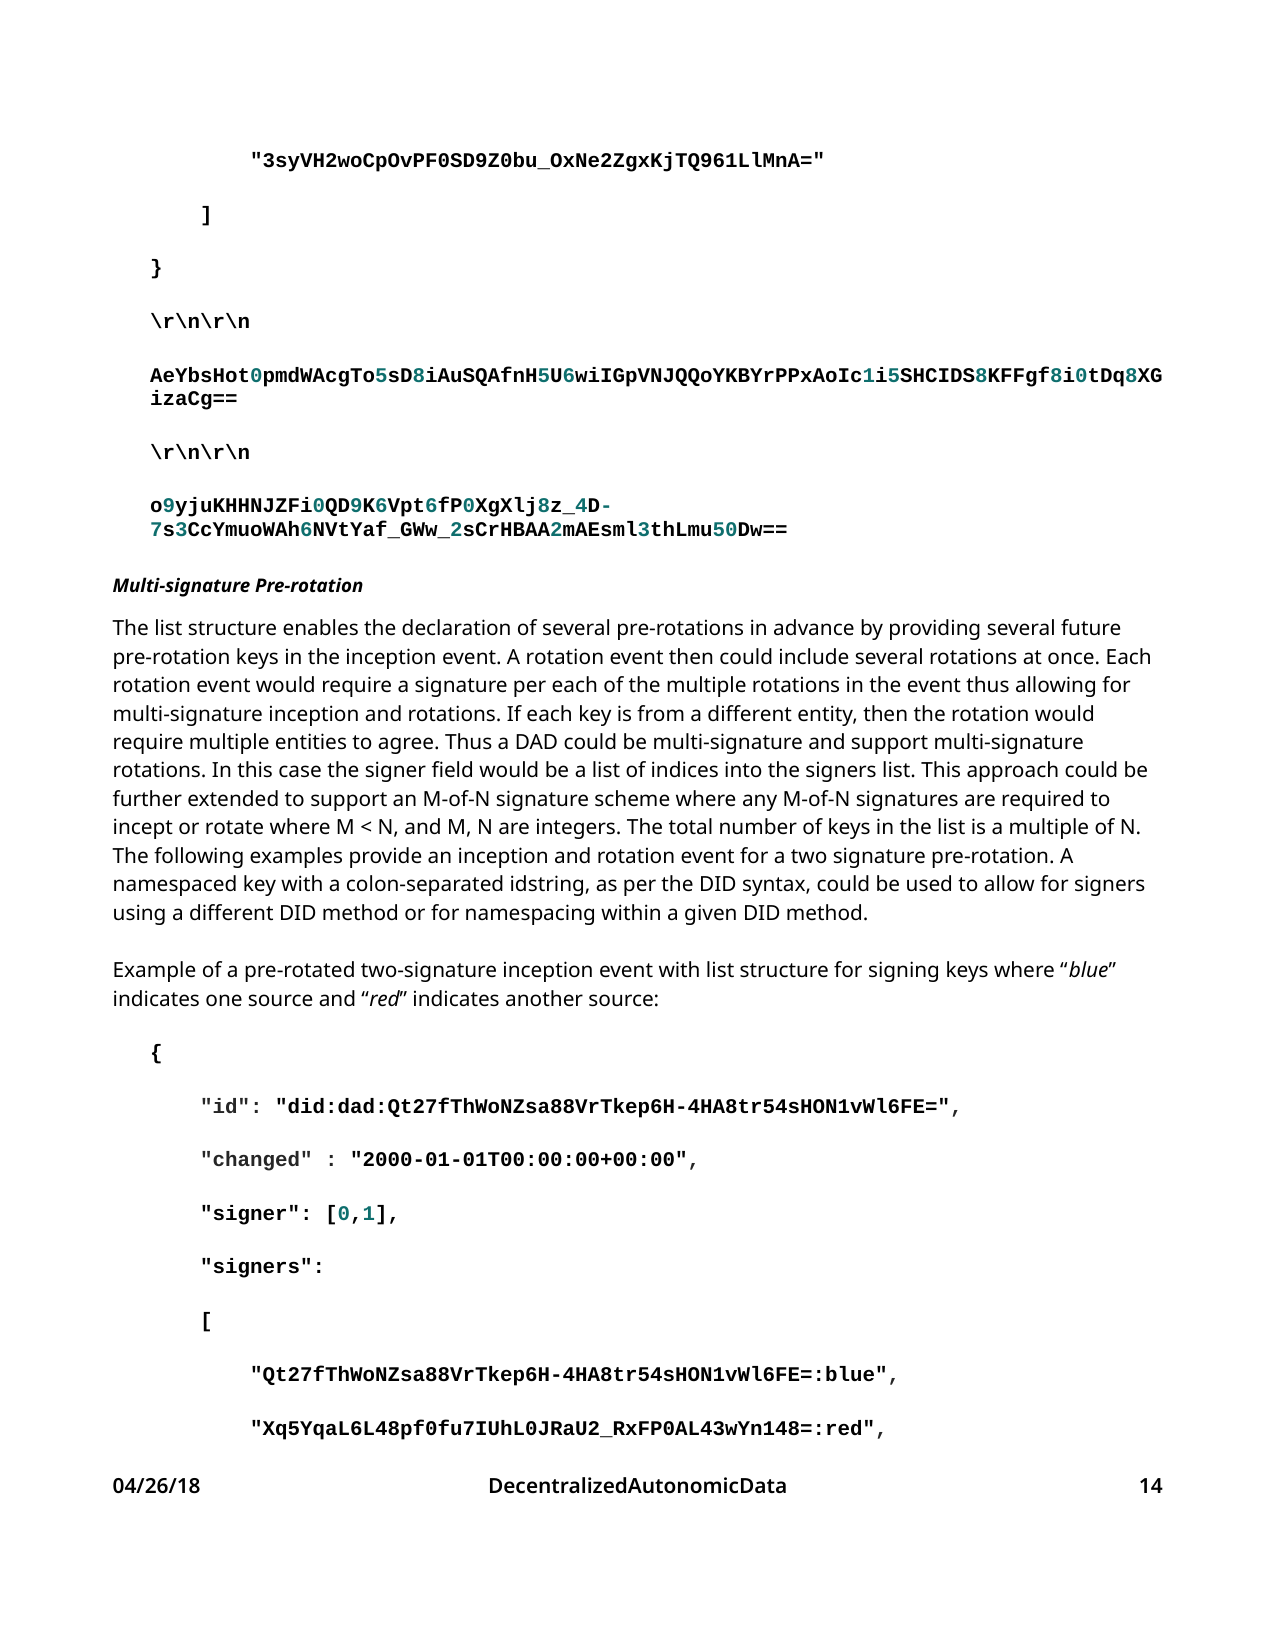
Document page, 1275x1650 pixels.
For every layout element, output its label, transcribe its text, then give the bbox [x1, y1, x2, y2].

text "changed" : "2000-01-01T00:00:00+00:00", [150, 1149, 1162, 1173]
text "Xq5YqaL6L48pf0fu7IUhL0JRaU2_RxFP0AL43wYn148=:red", [150, 1417, 1162, 1441]
text Example of a pre-rotated two-signature inception event with list structure for signing keys where “blue” indicates one source and “red” indicates another source: [112, 956, 1162, 1012]
text The list structure enables the declaration of several pre-rotations in advance by providing several future pre-rotation keys in the inception event. A rotation event then could include several rotations at once. Each rotation event would require a signature per each of the multiple rotations in the event thus allowing for multi-signature inception and rotations. If each key is from a different entity, then the rotation would require multiple entities to agree. Thus a DAD could be multi-signature and support multi-signature rotations. In this case the signer field would be a list of indices into the signers list. This approach could be further extended to support an M-of-N signature scheme where any M-of-N signatures are required to incept or rotate where M < N, and M, N are integers. The total number of keys in the list is a multiple of N. The following examples provide an inception and rotation event for a two signature pre-rotation. A namespaced key with a colon-separated idstring, as per the DID syntax, could be used to allow for signers using a different DID method or for namespacing within a given DID method. [112, 613, 1162, 926]
text "3syVH2woCpOvPF0SD9Z0bu_OxNe2ZgxKjTQ961LlMnA=" [150, 150, 1162, 174]
text \r\n\r\n [150, 442, 1162, 466]
text "Qt27fThWoNZsa88VrTkep6H-4HA8tr54sHON1vWl6FE=:blue", [150, 1364, 1162, 1387]
subtitle Multi-signature Pre-rotation [112, 573, 1162, 598]
text \r\n\r\n [150, 311, 1162, 334]
text "id": "did:dad:Qt27fThWoNZsa88VrTkep6H-4HA8tr54sHON1vWl6FE=", [150, 1096, 1162, 1119]
text [ [150, 1310, 1162, 1334]
text "signer": [0,1], [150, 1203, 1162, 1227]
text "signers": [150, 1257, 1162, 1280]
text o9yjuKHHNJZFi0QD9K6Vpt6fP0XgXlj8z_4D-7s3CcYmuoWAh6NVtYaf_GWw_2sCrHBAA2mAEsml3thLmu50Dw== [150, 496, 1162, 543]
text ] [150, 204, 1162, 227]
text { [150, 1042, 1162, 1066]
text AeYbsHot0pmdWAcgTo5sD8iAuSQAfnH5U6wiIGpVNJQQoYKBYrPPxAoIc1i5SHCIDS8KFFgf8i0tDq8XGizaCg== [150, 364, 1162, 412]
text } [150, 257, 1162, 281]
